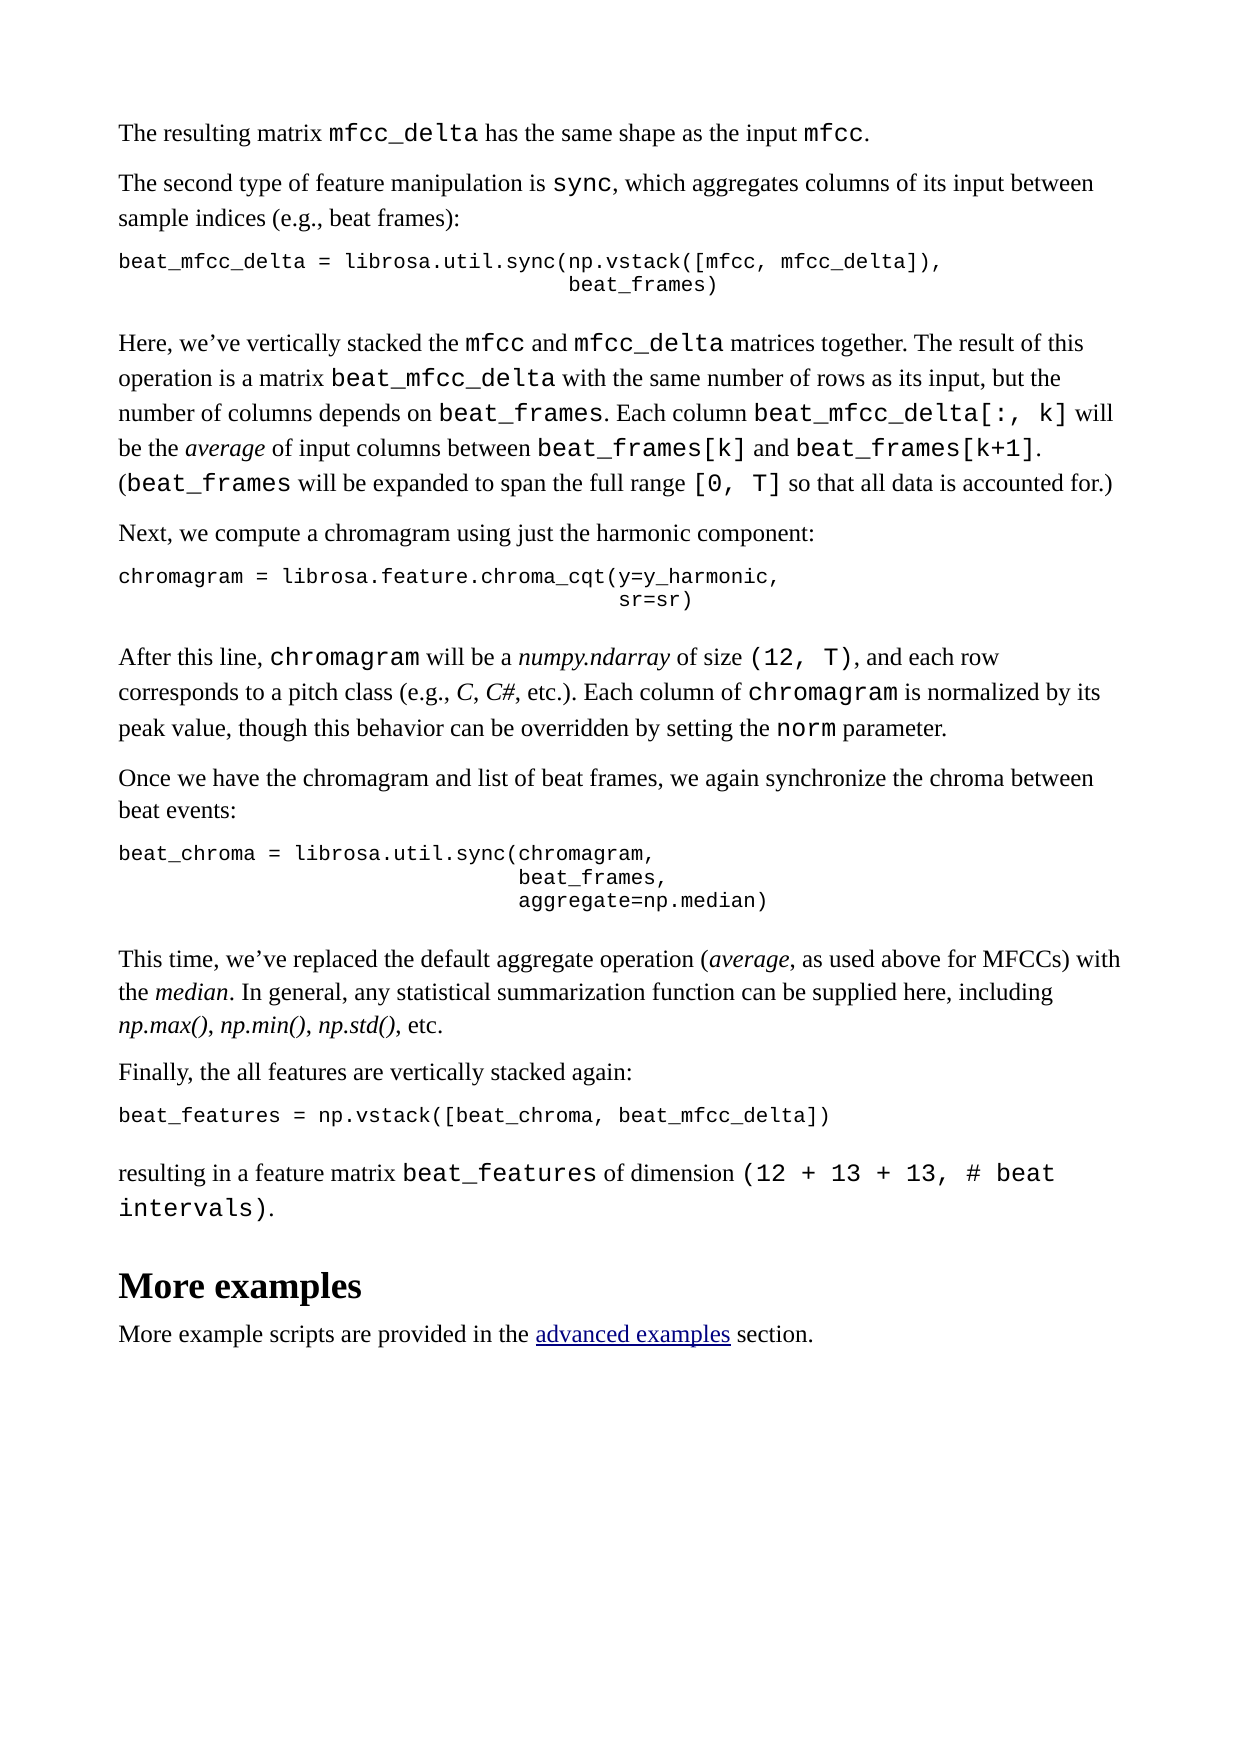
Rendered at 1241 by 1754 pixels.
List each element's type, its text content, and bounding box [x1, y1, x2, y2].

text This time, we’ve replaced the default aggregate operation (average, as used above for MFCCs) with the median. In general, any statistical summarization function can be supplied here, including np.max(), np.min(), np.std(), etc. [118, 944, 1122, 1038]
subtitle More examples [118, 1264, 1122, 1307]
text Here, we’ve vertically stacked the mfcc and mfcc_delta matrices together. The result of this operation is a matrix beat_mfcc_delta with the same number of rows as its input, but the number of columns depends on beat_frames. Each column beat_mfcc_delta[:, k] will be the average of input columns between beat_frames[k] and beat_frames[k+1]. (beat_frames will be expanded to span the full range [0, T] so that all data is accounted for.) [118, 328, 1122, 499]
text Next, we compute a chromagram using just the harmonic component: [118, 518, 1122, 547]
text sr=sr) [118, 589, 1122, 613]
text beat_features = np.vstack([beat_chroma, beat_mfcc_delta]) [118, 1105, 1122, 1128]
text After this line, chromagram will be a numpy.ndarray of size (12, T), and each row corresponds to a pitch class (e.g., C, C#, etc.). Each column of chromagram is normalized by its peak value, though this behavior can be overridden by setting the norm parameter. [118, 642, 1122, 743]
text beat_mfcc_delta = librosa.util.sync(np.vstack([mfcc, mfcc_delta]), [118, 251, 1122, 274]
text Once we have the chromagram and list of beat frames, we again synchronize the chroma between beat events: [118, 763, 1122, 824]
text chromagram = librosa.feature.chroma_cqt(y=y_harmonic, [118, 566, 1122, 589]
text aggregate=np.median) [118, 891, 1122, 914]
text beat_frames, [118, 867, 1122, 891]
text The second type of feature manipulation is sync, which aggregates columns of its input between sample indices (e.g., beat frames): [118, 168, 1122, 232]
text resulting in a feature matrix beat_features of dimension (12 + 13 + 13, # beat intervals). [118, 1158, 1122, 1224]
text beat_chroma = librosa.util.sync(chromagram, [118, 843, 1122, 867]
text More example scripts are provided in the advanced examples section. [118, 1319, 1122, 1348]
text The resulting matrix mfcc_delta has the same shape as the input mfcc. [118, 118, 1122, 149]
text Finally, the all features are vertically stacked again: [118, 1057, 1122, 1086]
text beat_frames) [118, 274, 1122, 298]
